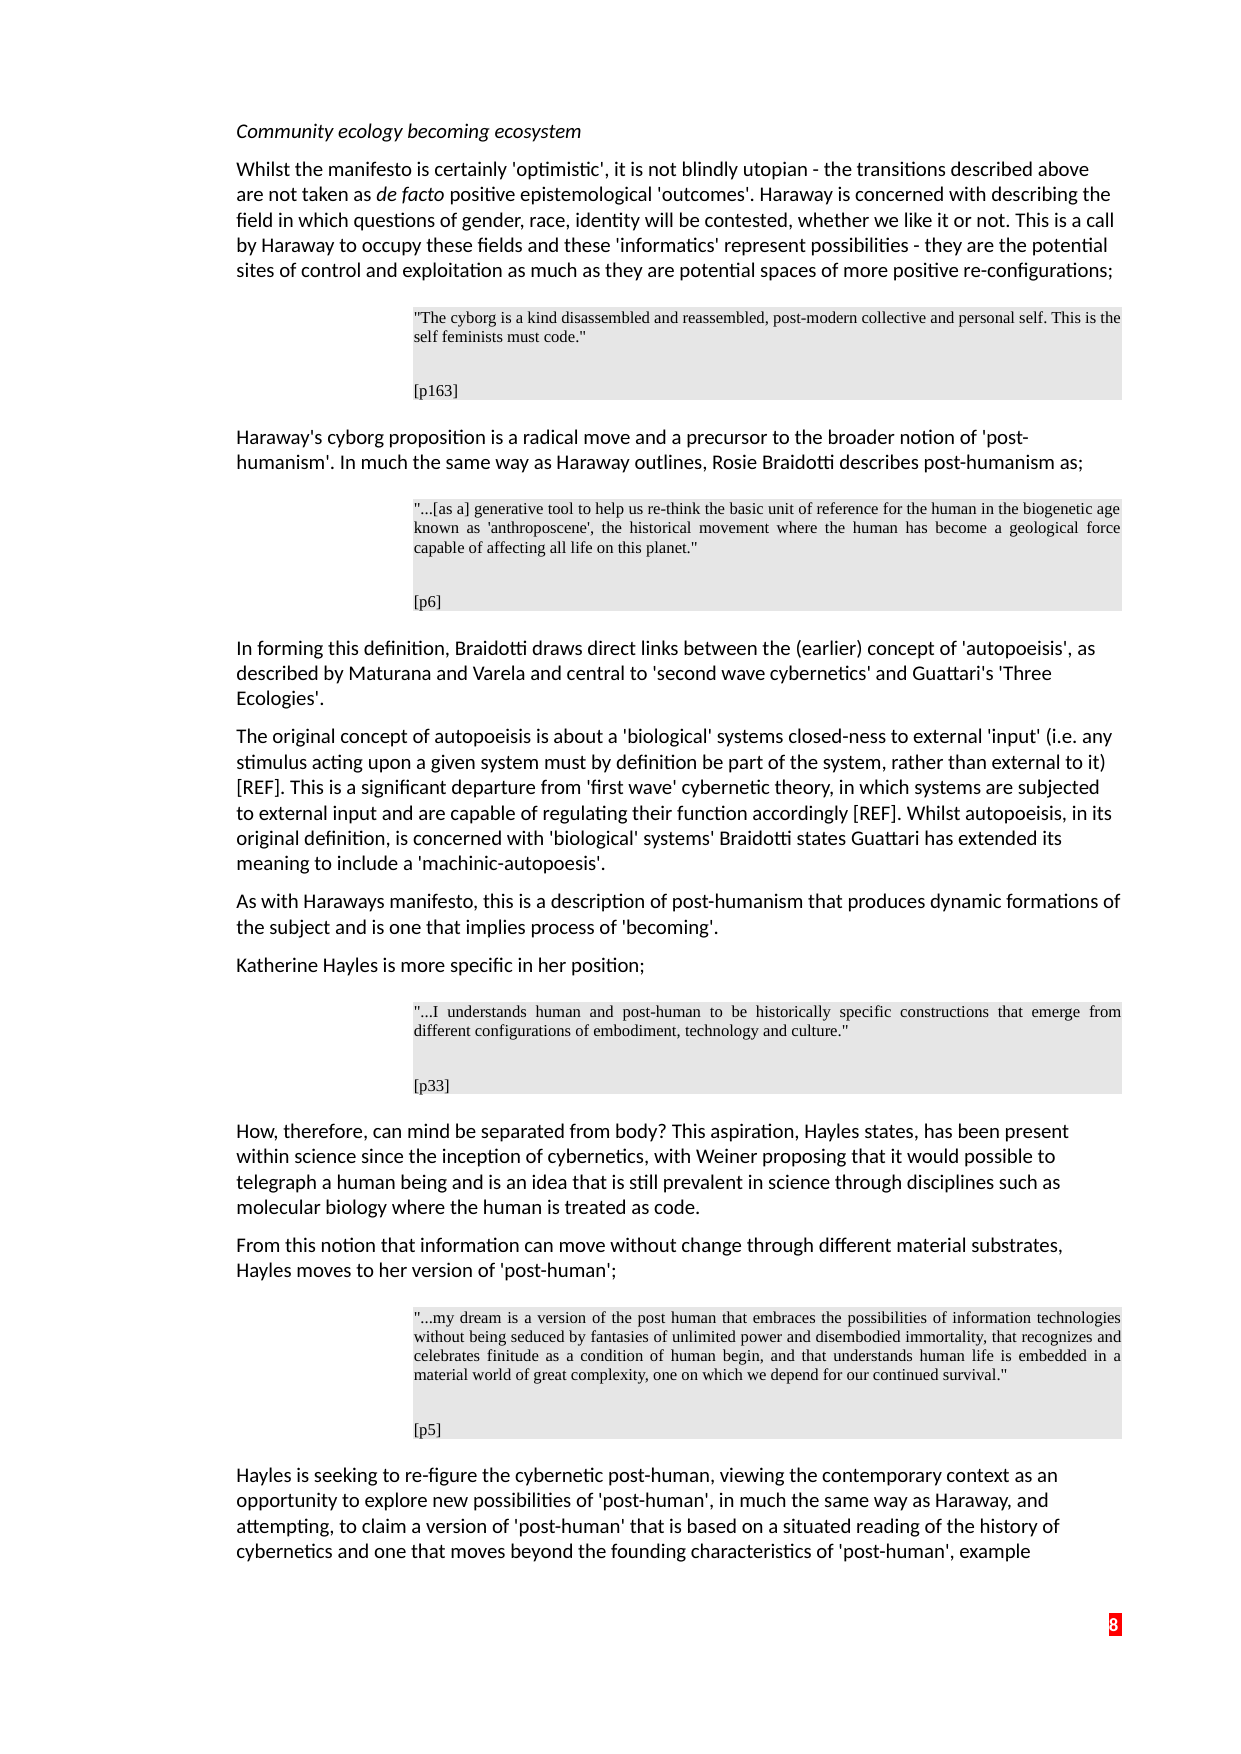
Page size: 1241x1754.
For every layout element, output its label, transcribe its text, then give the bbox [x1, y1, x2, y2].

text [p163] [413, 381, 1122, 400]
text "...my dream is a version of the post human that embraces the possibilities of information technologies without being seduced by fantasies of unlimited power and disembodied immortality, that recognizes and celebrates finitude as a condition of human begin, and that understands human life is embedded in a material world of great complexity, one on which we depend for our continued survival." [413, 1307, 1122, 1384]
text From this notion that information can move without change through different material substrates, Hayles moves to her version of 'post-human'; [236, 1232, 1122, 1283]
text Hayles is seeking to re-figure the cybernetic post-human, viewing the contemporary context as an opportunity to explore new possibilities of 'post-human', in much the same way as Haraway, and attempting, to claim a version of 'post-human' that is based on a situated reading of the history of cybernetics and one that moves beyond the founding characteristics of 'post-human', example [236, 1462, 1122, 1564]
text [p33] [413, 1075, 1122, 1094]
text [p6] [413, 592, 1122, 611]
text How, therefore, can mind be separated from body? This aspiration, Hayles states, has been present within science since the inception of cybernetics, with Weiner proposing that it would possible to telegraph a human being and is an idea that is still prevalent in science through disciplines such as molecular biology where the human is treated as code. [236, 1118, 1122, 1220]
text Katherine Hayles is more specific in her position; [236, 952, 1122, 977]
text Haraway's cyborg proposition is a radical move and a precursor to the broader notion of 'post-humanism'. In much the same way as Haraway outlines, Rosie Braidotti describes post-humanism as; [236, 424, 1122, 475]
text [p5] [413, 1419, 1122, 1439]
text In forming this definition, Braidotti draws direct links between the (earlier) concept of 'autopoeisis', as described by Maturana and Varela and central to 'second wave cybernetics' and Guattari's 'Three Ecologies'. [236, 635, 1122, 711]
text "...I understands human and post-human to be historically specific constructions that emerge from different configurations of embodiment, technology and culture." [413, 1002, 1122, 1040]
text "The cyborg is a kind disassembled and reassembled, post-modern collective and personal self. This is the self feminists must code." [413, 307, 1122, 346]
text Whilst the manifesto is certainly 'optimistic', it is not blindly utopian - the transitions described above are not taken as de facto positive epistemological 'outcomes'. Haraway is concerned with describing the field in which questions of gender, race, identity will be contested, whether we like it or not. This is a call by Haraway to occupy these fields and these 'informatics' represent possibilities - they are the potential sites of control and exploitation as much as they are potential spaces of more positive re-configurations; [236, 156, 1122, 283]
text As with Haraways manifesto, this is a description of post-humanism that produces dynamic formations of the subject and is one that implies process of 'becoming'. [236, 888, 1122, 939]
text The original concept of autopoeisis is about a 'biological' systems closed-ness to external 'input' (i.e. any stimulus acting upon a given system must by definition be part of the system, rather than external to it) [REF]. This is a significant departure from 'first wave' cybernetic theory, in which systems are subjected to external input and are capable of regulating their function accordingly [REF]. Whilst autopoeisis, in its original definition, is concerned with 'biological' systems' Braidotti states Guattari has extended its meaning to include a 'machinic-autopoesis'. [236, 723, 1122, 876]
text "...[as a] generative tool to help us re-think the basic unit of reference for the human in the biogenetic age known as 'anthroposcene', the historical movement where the human has become a geological force capable of affecting all life on this planet." [413, 499, 1122, 557]
text Community ecology becoming ecosystem [236, 118, 1122, 143]
